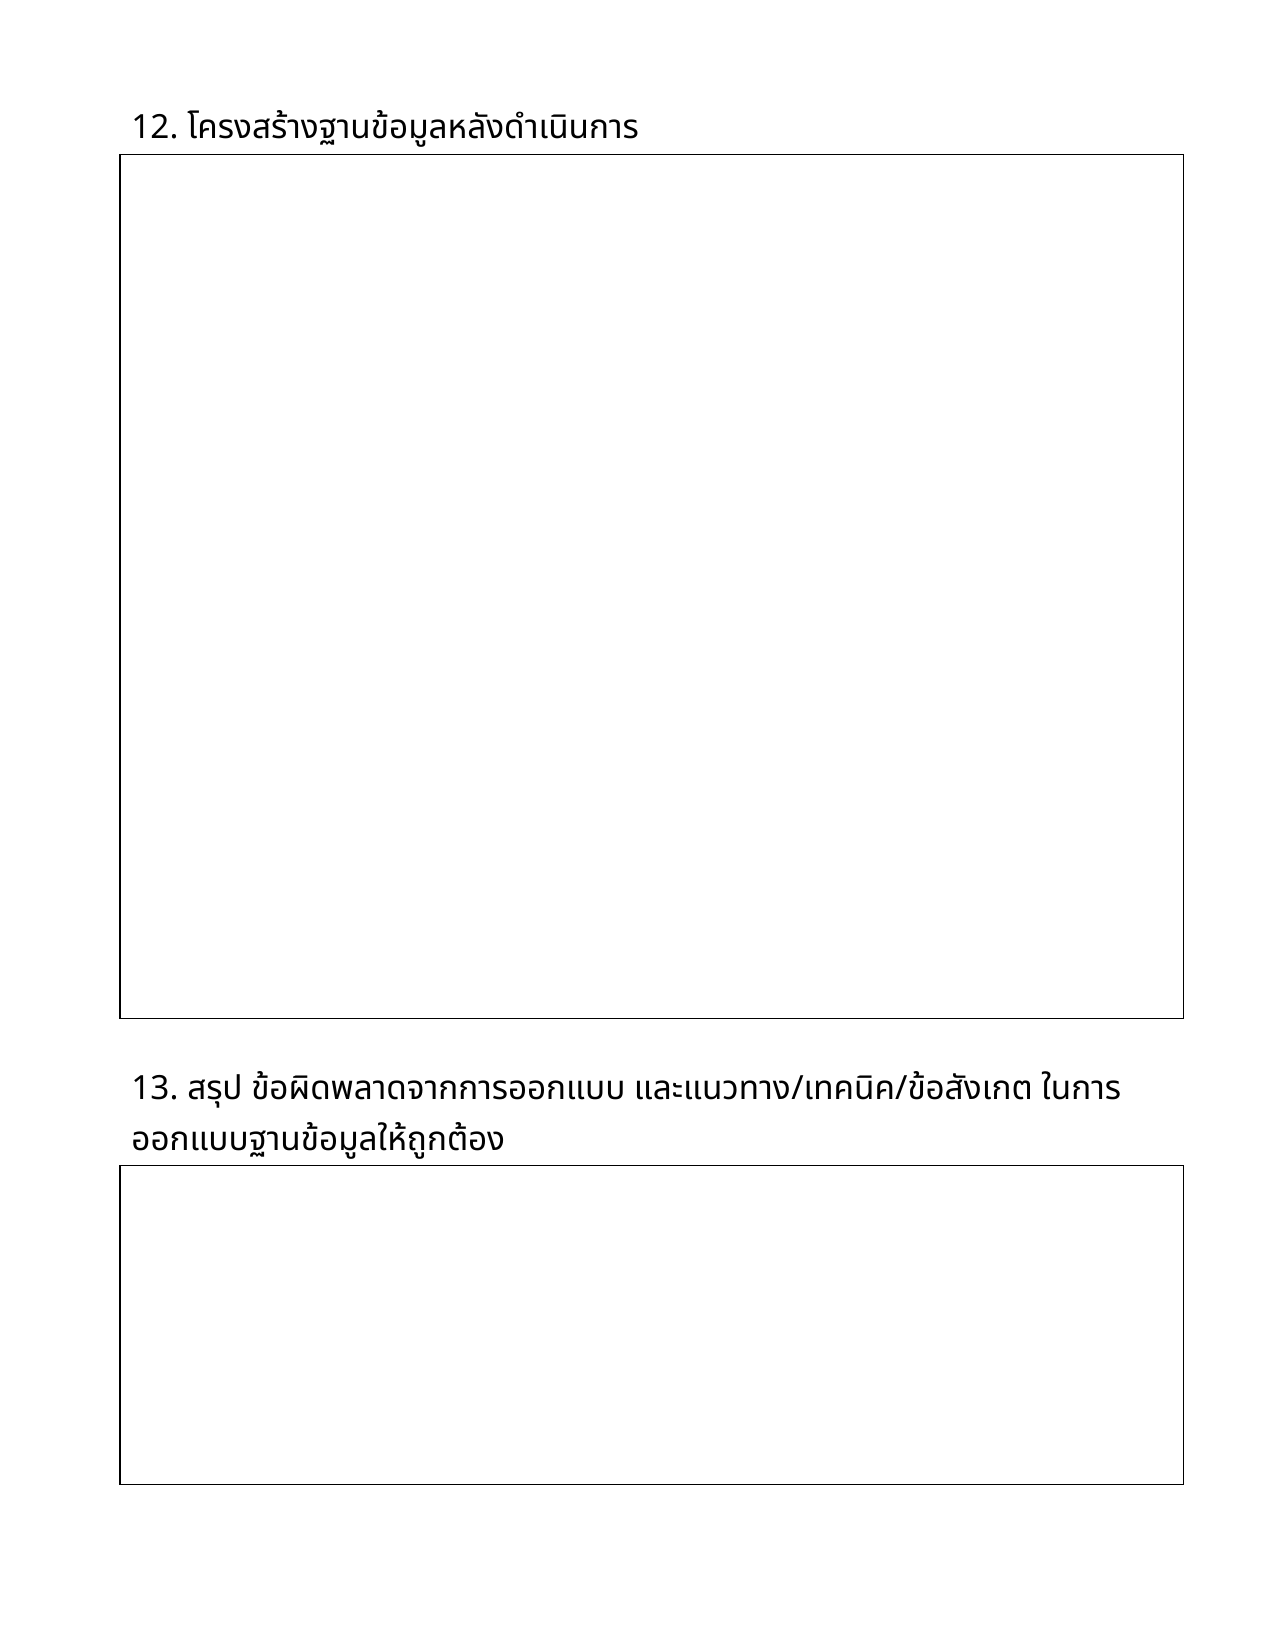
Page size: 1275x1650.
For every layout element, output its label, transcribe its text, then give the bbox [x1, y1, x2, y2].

table_header [121, 155, 1183, 1018]
text 13. สรุป ข้อผิดพลาดจากการออกแบบ และแนวทาง/เทคนิค/ข้อสังเกต ในการออกแบบฐานข้อมูลให้ถูกต้อง [131, 1064, 1172, 1165]
text 12. โครงสร้างฐานข้อมูลหลังดำเนินการ [131, 103, 1172, 154]
table_header [121, 1166, 1183, 1484]
